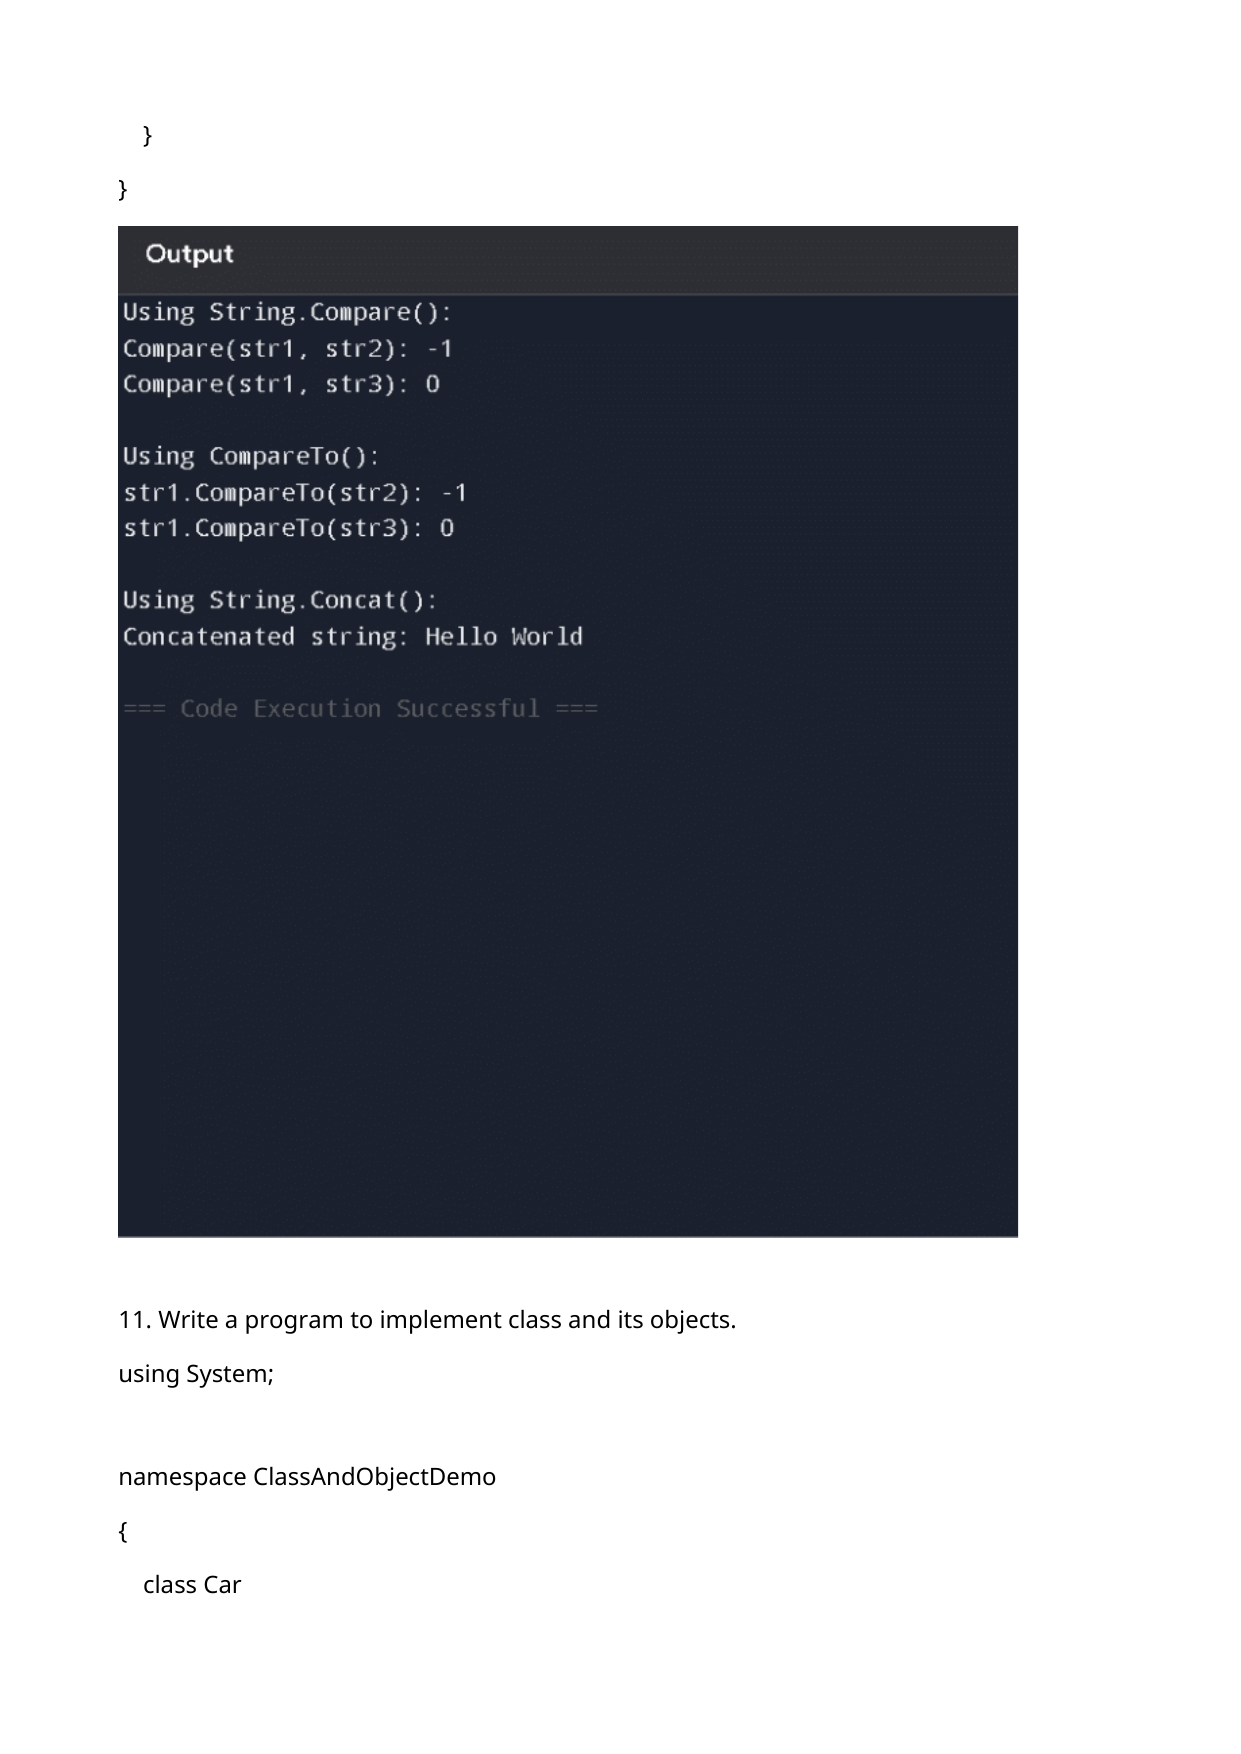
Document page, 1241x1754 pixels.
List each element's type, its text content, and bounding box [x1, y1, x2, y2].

text using System; [118, 1357, 1122, 1389]
text 11. Write a program to implement class and its objects. [118, 1303, 1122, 1335]
text { [118, 1514, 1122, 1546]
text } [118, 118, 1122, 151]
text } [118, 172, 1122, 205]
text namespace ClassAndObjectDemo [118, 1460, 1122, 1492]
text class Car [118, 1568, 1122, 1600]
